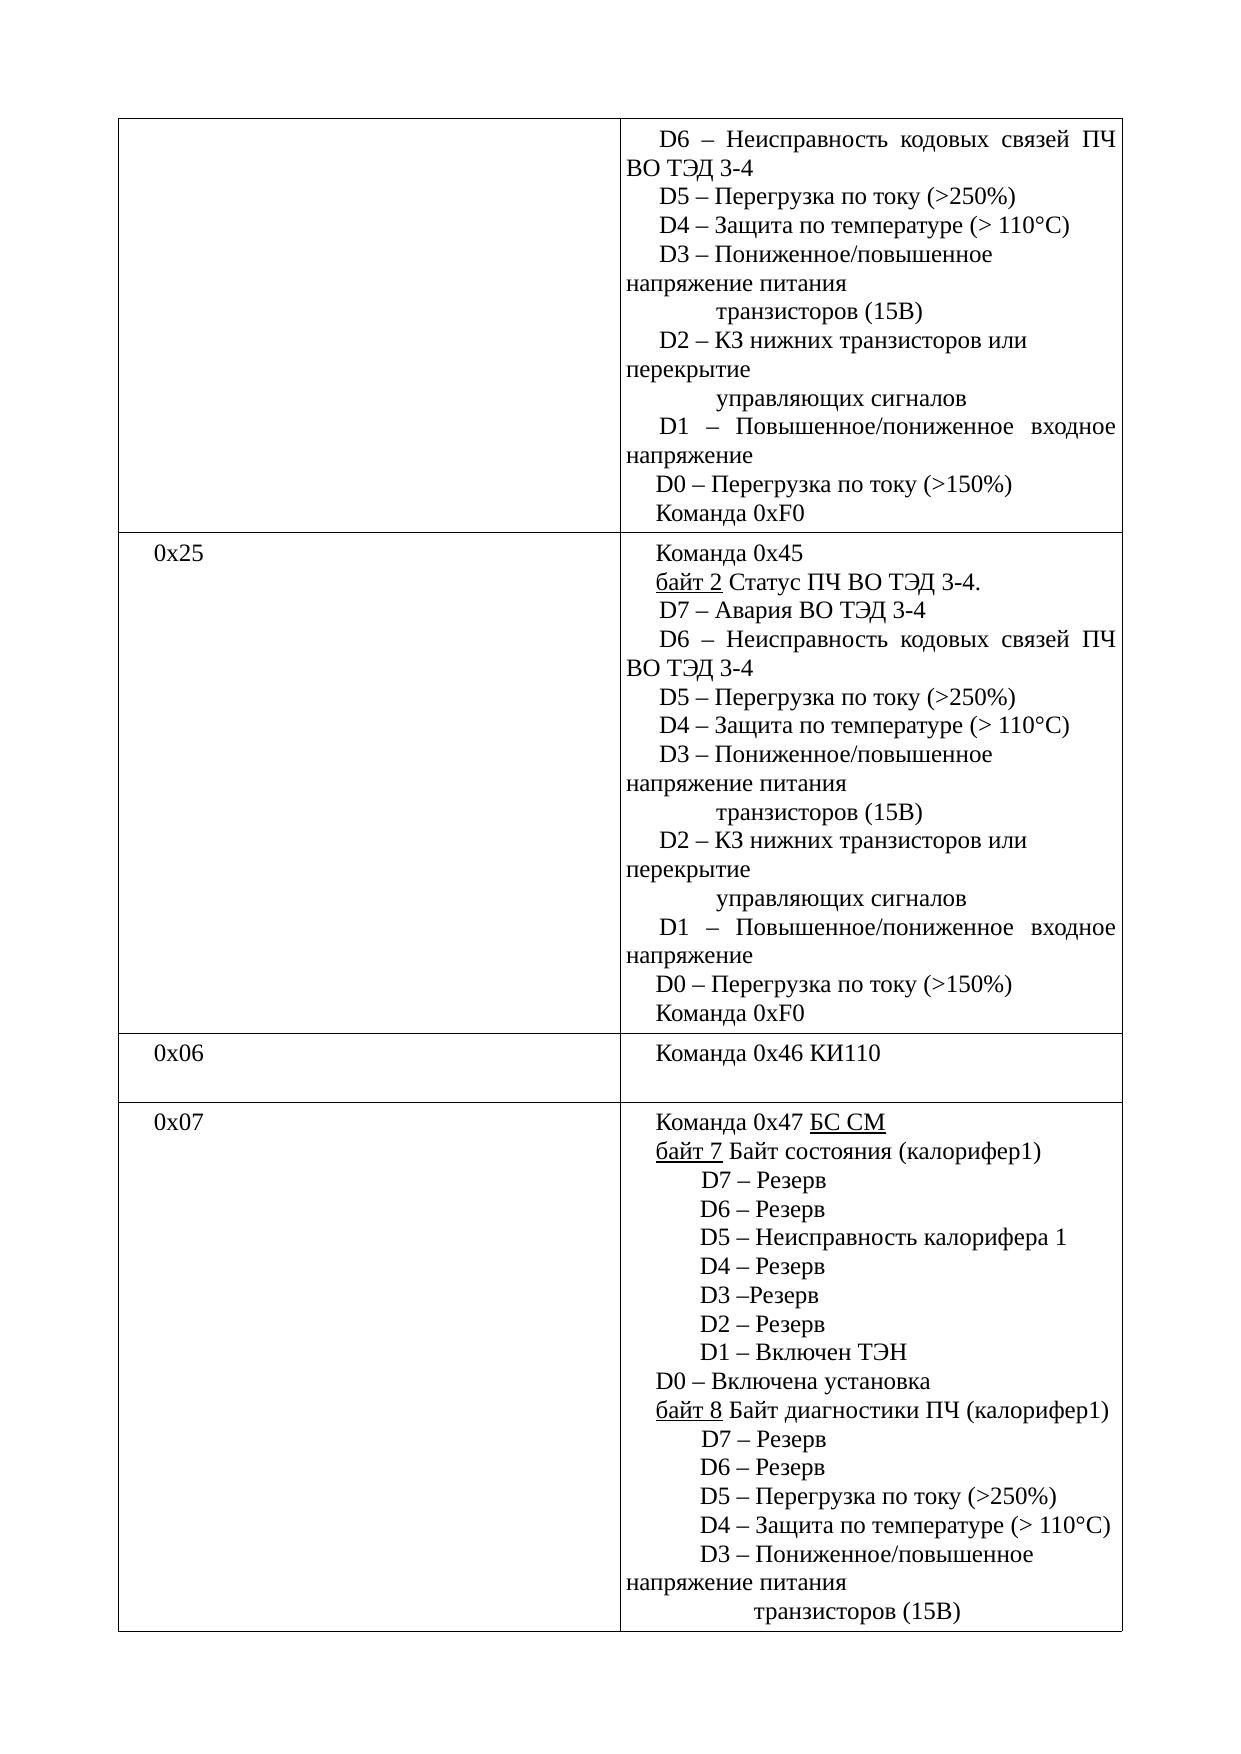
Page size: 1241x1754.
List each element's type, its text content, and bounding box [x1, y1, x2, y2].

table_cell Команда 0x47 БС СМ байт 7 Байт состояния (калорифер1) D7 – Резерв D6 – Резерв D5 – Неисправность калорифера 1 D4 – Резерв D3 –Резерв D2 – Резерв D1 – Включен ТЭН D0 – Включена установка байт 8 Байт диагностики ПЧ (калорифер1) D7 – Резерв D6 – Резерв D5 – Перегрузка по току (>250%) D4 – Защита по температуре (> 110°C) D3 – Пониженное/повышенное напряжение питания транзисторов (15В) [621, 1103, 1122, 1631]
table_cell [119, 119, 620, 532]
table_cell 0x06 [119, 1034, 620, 1102]
table_cell D6 – Неисправность кодовых связей ПЧ ВО ТЭД 3-4 D5 – Перегрузка по току (>250%) D4 – Защита по температуре (> 110°C) D3 – Пониженное/повышенное напряжение питания транзисторов (15В) D2 – КЗ нижних транзисторов или перекрытие управляющих сигналов D1 – Повышенное/пониженное входное напряжение D0 – Перегрузка по току (>150%) Команда 0xF0 [621, 119, 1122, 532]
table_cell 0x07 [119, 1103, 620, 1631]
table_cell Команда 0x45 байт 2 Статус ПЧ ВО ТЭД 3-4. D7 – Авария ВО ТЭД 3-4 D6 – Неисправность кодовых связей ПЧ ВО ТЭД 3-4 D5 – Перегрузка по току (>250%) D4 – Защита по температуре (> 110°C) D3 – Пониженное/повышенное напряжение питания транзисторов (15В) D2 – КЗ нижних транзисторов или перекрытие управляющих сигналов D1 – Повышенное/пониженное входное напряжение D0 – Перегрузка по току (>150%) Команда 0xF0 [621, 533, 1122, 1032]
table_cell 0x25 [119, 533, 620, 1032]
table_cell Команда 0x46 КИ110 [621, 1034, 1122, 1102]
